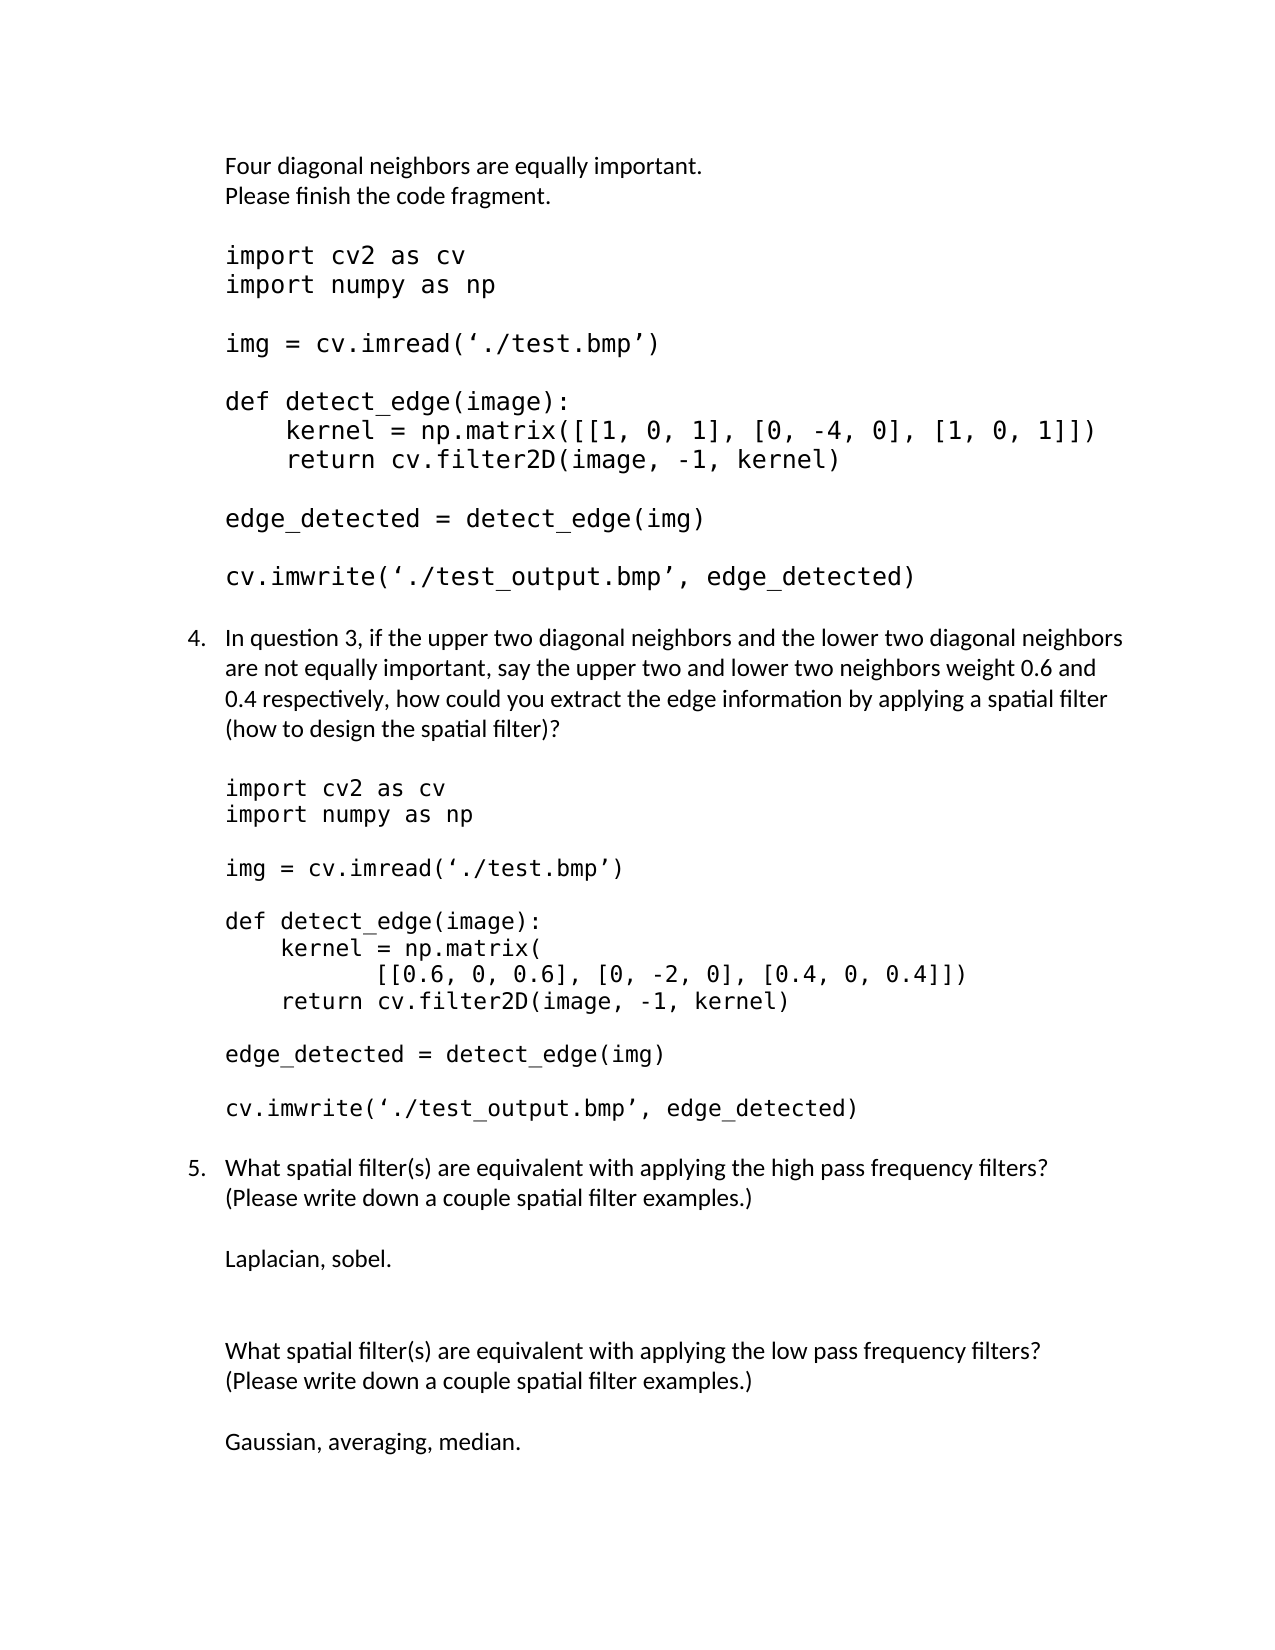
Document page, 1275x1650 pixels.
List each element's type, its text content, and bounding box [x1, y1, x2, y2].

list kernel = np.matrix([[1, 0, 1], [0, -4, 0], [1, 0, 1]]) [225, 417, 1125, 446]
list import numpy as np [225, 801, 1125, 828]
list img = cv.imread(‘./test.bmp’) [225, 855, 1125, 881]
list def detect_edge(image): [225, 908, 1125, 935]
list Please finish the code fragment. [225, 181, 1125, 211]
list return cv.filter2D(image, -1, kernel) [225, 446, 1125, 475]
list What spatial filter(s) are equivalent with applying the low pass frequency filters? [225, 1335, 1125, 1366]
list Four diagonal neighbors are equally important. [225, 150, 1125, 181]
list import cv2 as cv [225, 242, 1125, 271]
list What spatial filter(s) are equivalent with applying the high pass frequency filters? (Please write down a couple spatial filter examples.) [187, 1152, 1125, 1213]
list import cv2 as cv [225, 775, 1125, 801]
list (Please write down a couple spatial filter examples.) [225, 1366, 1125, 1396]
list [[0.6, 0, 0.6], [0, -2, 0], [0.4, 0, 0.4]]) [225, 961, 1125, 988]
list Laplacian, sobel. [225, 1243, 1125, 1274]
list cv.imwrite(‘./test_output.bmp’, edge_detected) [225, 1095, 1125, 1121]
list edge_detected = detect_edge(img) [225, 504, 1125, 533]
list def detect_edge(image): [225, 387, 1125, 417]
list import numpy as np [225, 271, 1125, 300]
list In question 3, if the upper two diagonal neighbors and the lower two diagonal neighbors are not equally important, say the upper two and lower two neighbors weight 0.6 and 0.4 respectively, how could you extract the edge information by applying a spatial filter (how to design the spatial filter)? [187, 622, 1125, 744]
list Gaussian, averaging, median. [225, 1427, 1125, 1457]
list img = cv.imread(‘./test.bmp’) [225, 329, 1125, 358]
list return cv.filter2D(image, -1, kernel) [225, 988, 1125, 1015]
list kernel = np.matrix( [225, 935, 1125, 961]
list cv.imwrite(‘./test_output.bmp’, edge_detected) [225, 562, 1125, 592]
list edge_detected = detect_edge(img) [225, 1041, 1125, 1068]
